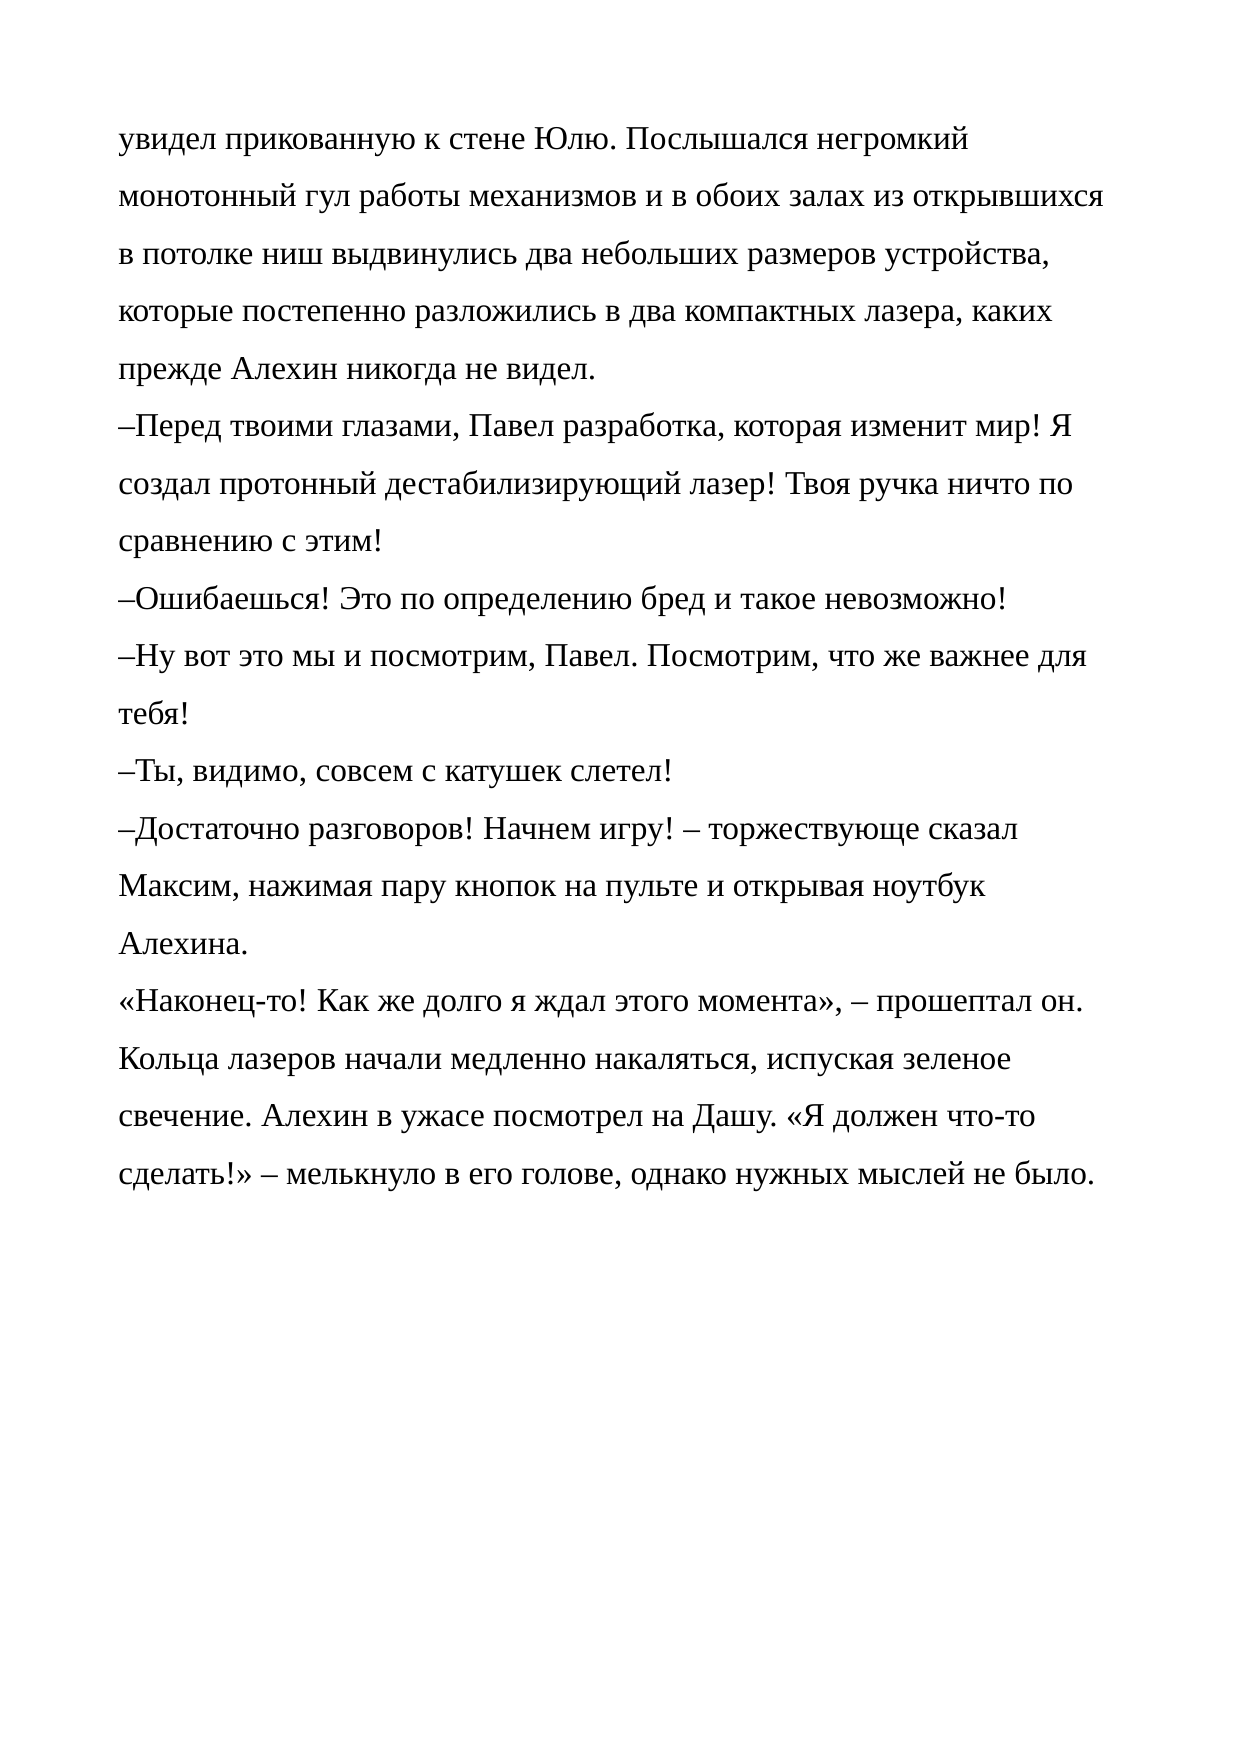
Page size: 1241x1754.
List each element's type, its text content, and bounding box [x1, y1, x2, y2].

text «Наконец-то! Как же долго я ждал этого момента», – прошептал он. Кольца лазеров начали медленно накаляться, испуская зеленое свечение. Алехин в ужасе посмотрел на Дашу. «Я должен что-то сделать!» – мелькнуло в его голове, однако нужных мыслей не было. [118, 981, 1122, 1191]
text –Ты, видимо, совсем с катушек слетел! [118, 751, 1122, 789]
text –Достаточно разговоров! Начнем игру! – торжествующе сказал Максим, нажимая пару кнопок на пульте и открывая ноутбук Алехина. [118, 808, 1122, 961]
text –Ошибаешься! Это по определению бред и такое невозможно! [118, 578, 1122, 616]
text увидел прикованную к стене Юлю. Послышался негромкий монотонный гул работы механизмов и в обоих залах из открывшихся в потолке ниш выдвинулись два небольших размеров устройства, которые постепенно разложились в два компактных лазера, каких прежде Алехин никогда не видел. [118, 118, 1122, 386]
text –Перед твоими глазами, Павел разработка, которая изменит мир! Я создал протонный дестабилизирующий лазер! Твоя ручка ничто по сравнению с этим! [118, 406, 1122, 559]
text –Ну вот это мы и посмотрим, Павел. Посмотрим, что же важнее для тебя! [118, 636, 1122, 731]
